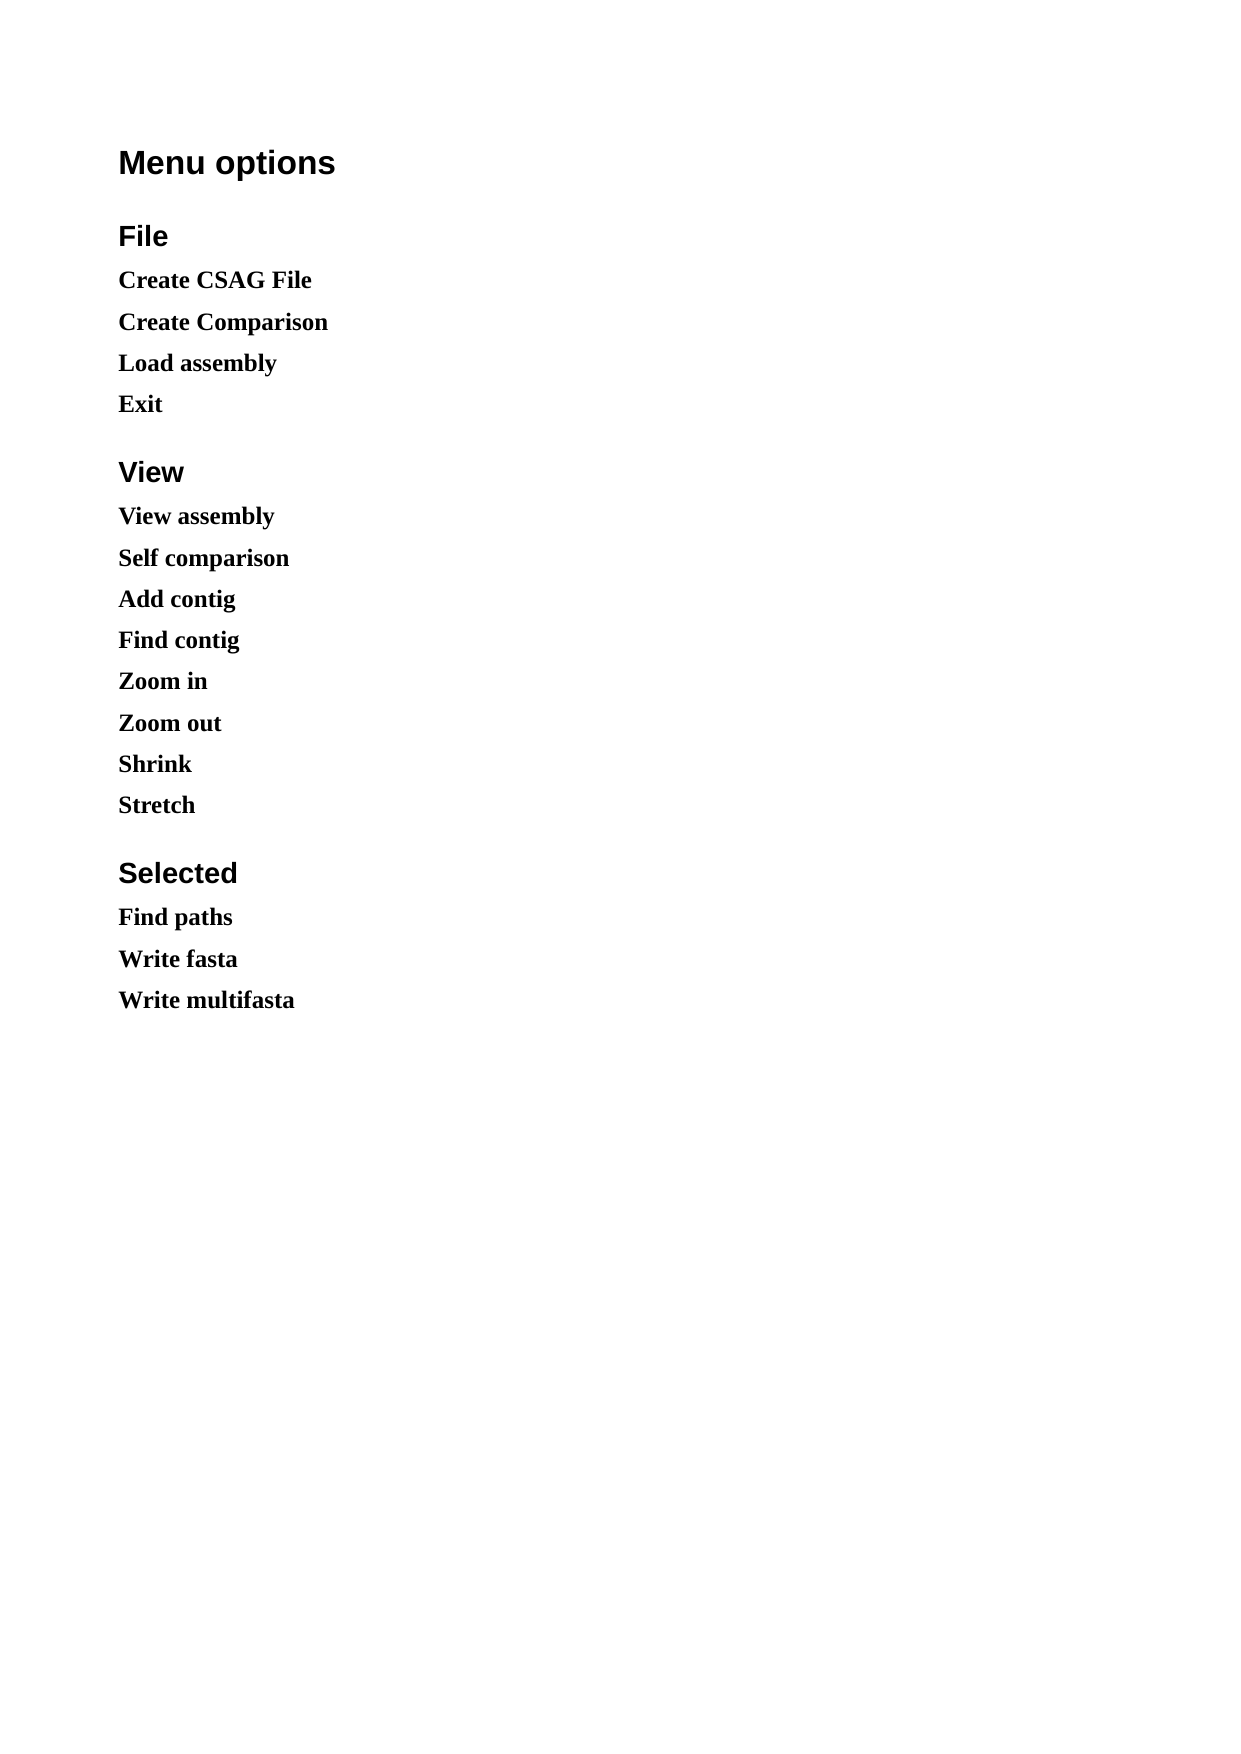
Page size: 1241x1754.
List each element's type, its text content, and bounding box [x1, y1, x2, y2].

text Write multifasta [118, 985, 1122, 1014]
subtitle Selected [118, 856, 1122, 890]
text Create CSAG File [118, 265, 1122, 294]
subtitle File [118, 219, 1122, 253]
text Shrink [118, 749, 1122, 778]
text Write fasta [118, 944, 1122, 972]
text Self comparison [118, 543, 1122, 571]
text Load assembly [118, 348, 1122, 377]
text Zoom in [118, 666, 1122, 695]
text Exit [118, 389, 1122, 418]
text Create Comparison [118, 307, 1122, 335]
subtitle View [118, 455, 1122, 489]
text Find contig [118, 625, 1122, 654]
subtitle Menu options [118, 143, 1122, 182]
text View assembly [118, 501, 1122, 530]
text Zoom out [118, 708, 1122, 736]
text Add contig [118, 584, 1122, 613]
text Stretch [118, 790, 1122, 819]
text Find paths [118, 902, 1122, 931]
